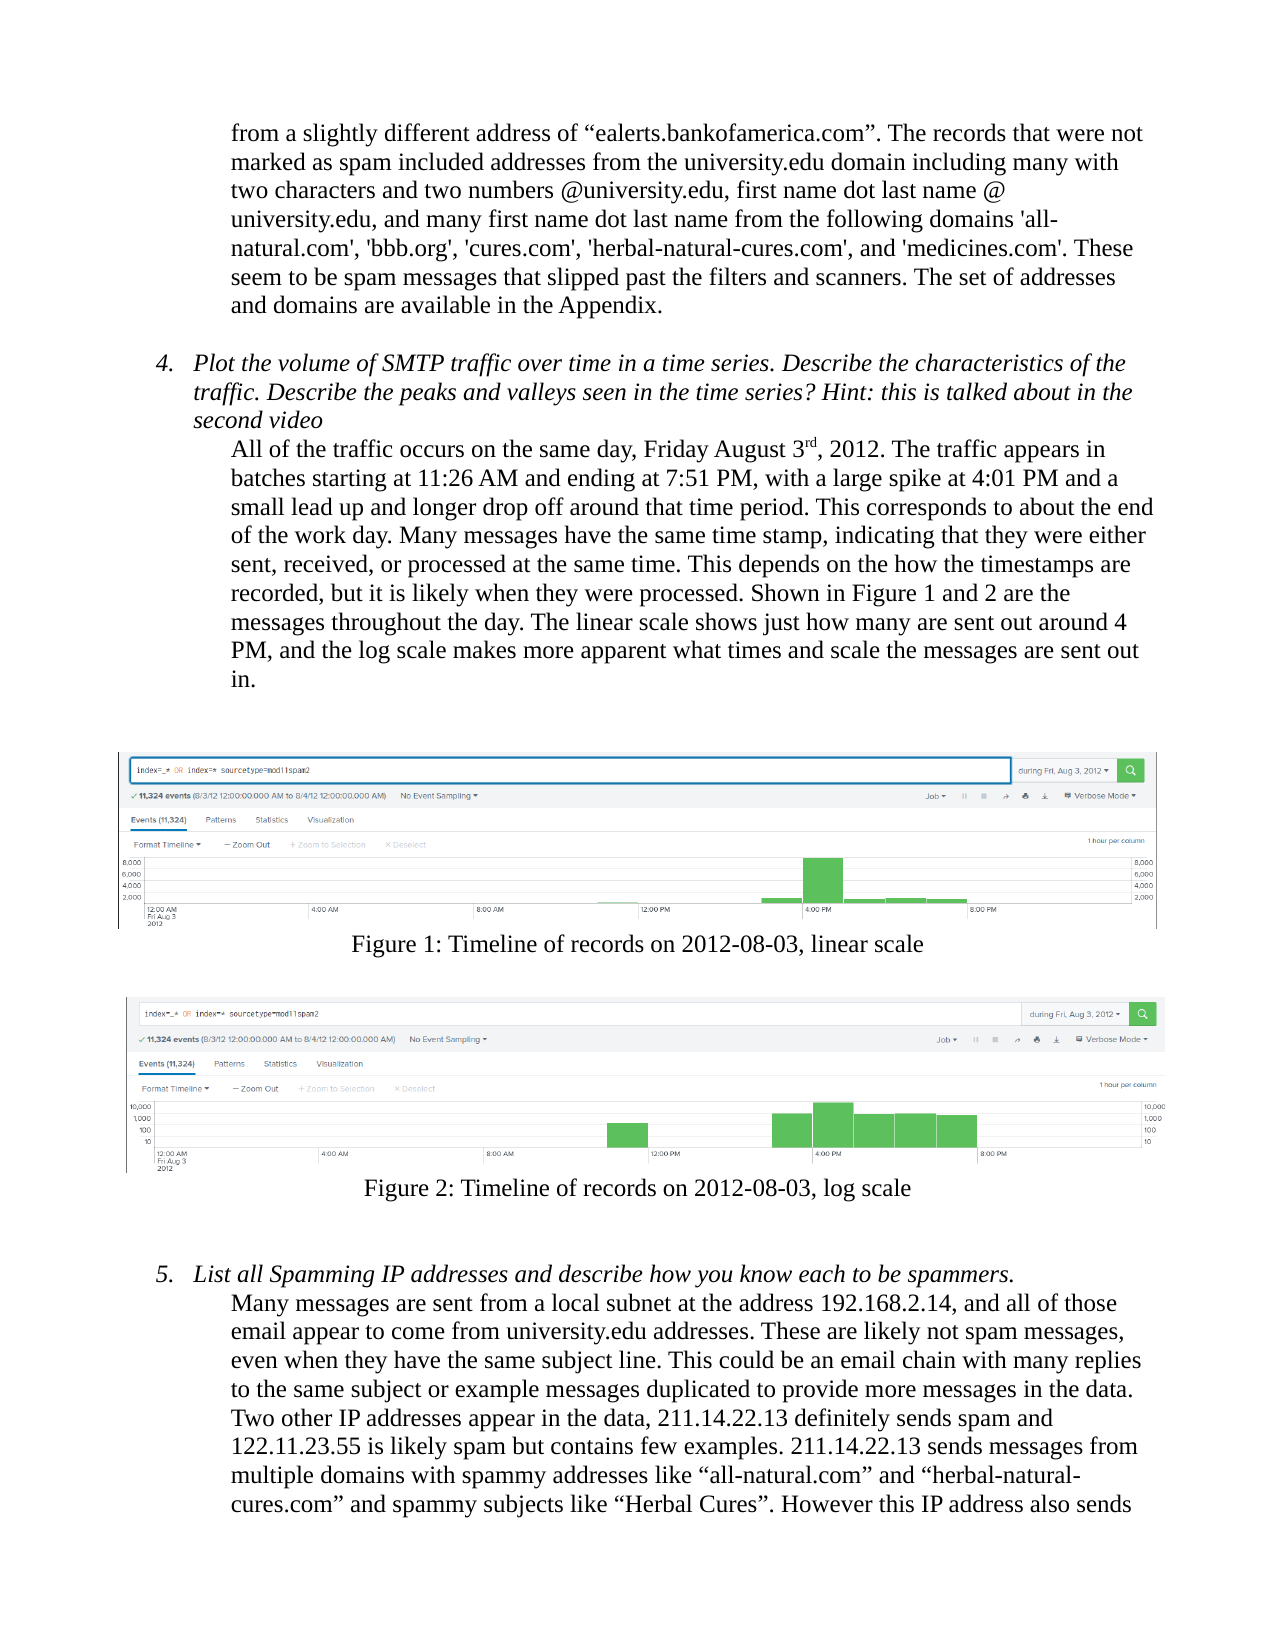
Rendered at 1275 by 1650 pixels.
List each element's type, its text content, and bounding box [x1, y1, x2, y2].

list Plot the volume of SMTP traffic over time in a time series. Describe the characteristics of the traffic. Describe the peaks and valleys seen in the time series? Hint: this is talked about in the second video [156, 348, 1157, 434]
list All of the traffic occurs on the same day, Friday August 3rd, 2012. The traffic appears in batches starting at 11:26 AM and ending at 7:51 PM, with a large spike at 4:01 PM and a small lead up and longer drop off around that time period. This corresponds to about the end of the work day. Many messages have the same time stamp, indicating that they were either sent, received, or processed at the same time. This depends on the how the timestamps are recorded, but it is likely when they were processed. Shown in Figure 1 and 2 are the messages throughout the day. The linear scale shows just how many are sent out around 4 PM, and the log scale makes more apparent what times and scale the messages are sent out in. [193, 434, 1157, 693]
text Figure 2: Timeline of records on 2012-08-03, log scale [118, 986, 1157, 1201]
text Figure 1: Timeline of records on 2012-08-03, linear scale [118, 929, 1157, 958]
list List all Spamming IP addresses and describe how you know each to be spammers. [156, 1259, 1157, 1288]
picture [126, 997, 1166, 1173]
picture [118, 752, 1157, 929]
list Many messages are sent from a local subnet at the address 192.168.2.14, and all of those email appear to come from university.edu addresses. These are likely not spam messages, even when they have the same subject line. This could be an email chain with many replies to the same subject or example messages duplicated to provide more messages in the data. Two other IP addresses appear in the data, 211.14.22.13 definitely sends spam and 122.11.23.55 is likely spam but contains few examples. 211.14.22.13 sends messages from multiple domains with spammy addresses like “all-natural.com” and “herbal-natural-cures.com” and spammy subjects like “Herbal Cures”. However this IP address also sends [193, 1288, 1157, 1518]
list from a slightly different address of “ealerts.bankofamerica.com”. The records that were not marked as spam included addresses from the university.edu domain including many with two characters and two numbers @university.edu, first name dot last name @ university.edu, and many first name dot last name from the following domains 'all-natural.com', 'bbb.org', 'cures.com', 'herbal-natural-cures.com', and 'medicines.com'. These seem to be spam messages that slipped past the filters and scanners. The set of addresses and domains are available in the Appendix. [193, 118, 1157, 319]
